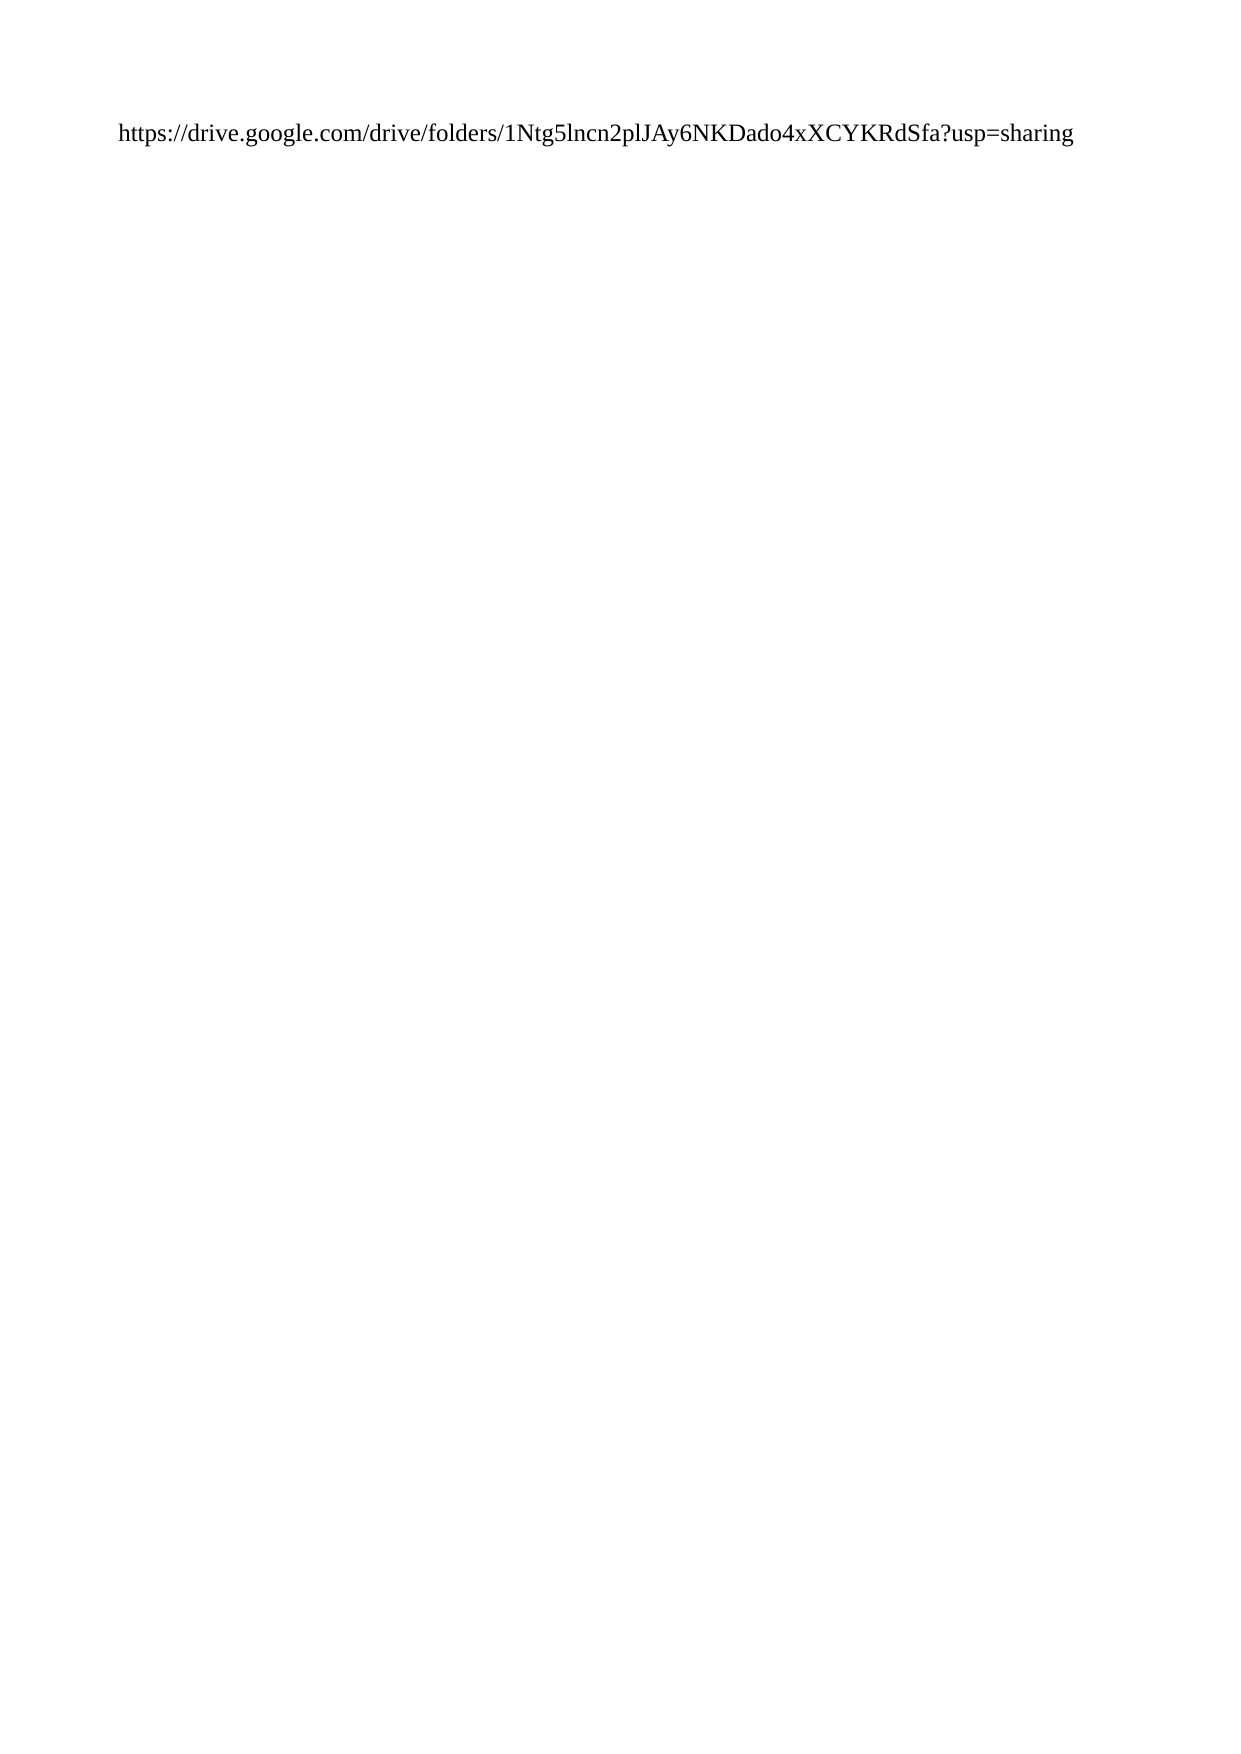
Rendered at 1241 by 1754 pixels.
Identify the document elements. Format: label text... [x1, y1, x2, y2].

text https://drive.google.com/drive/folders/1Ntg5lncn2plJAy6NKDado4xXCYKRdSfa?usp=sharing [118, 118, 1122, 147]
